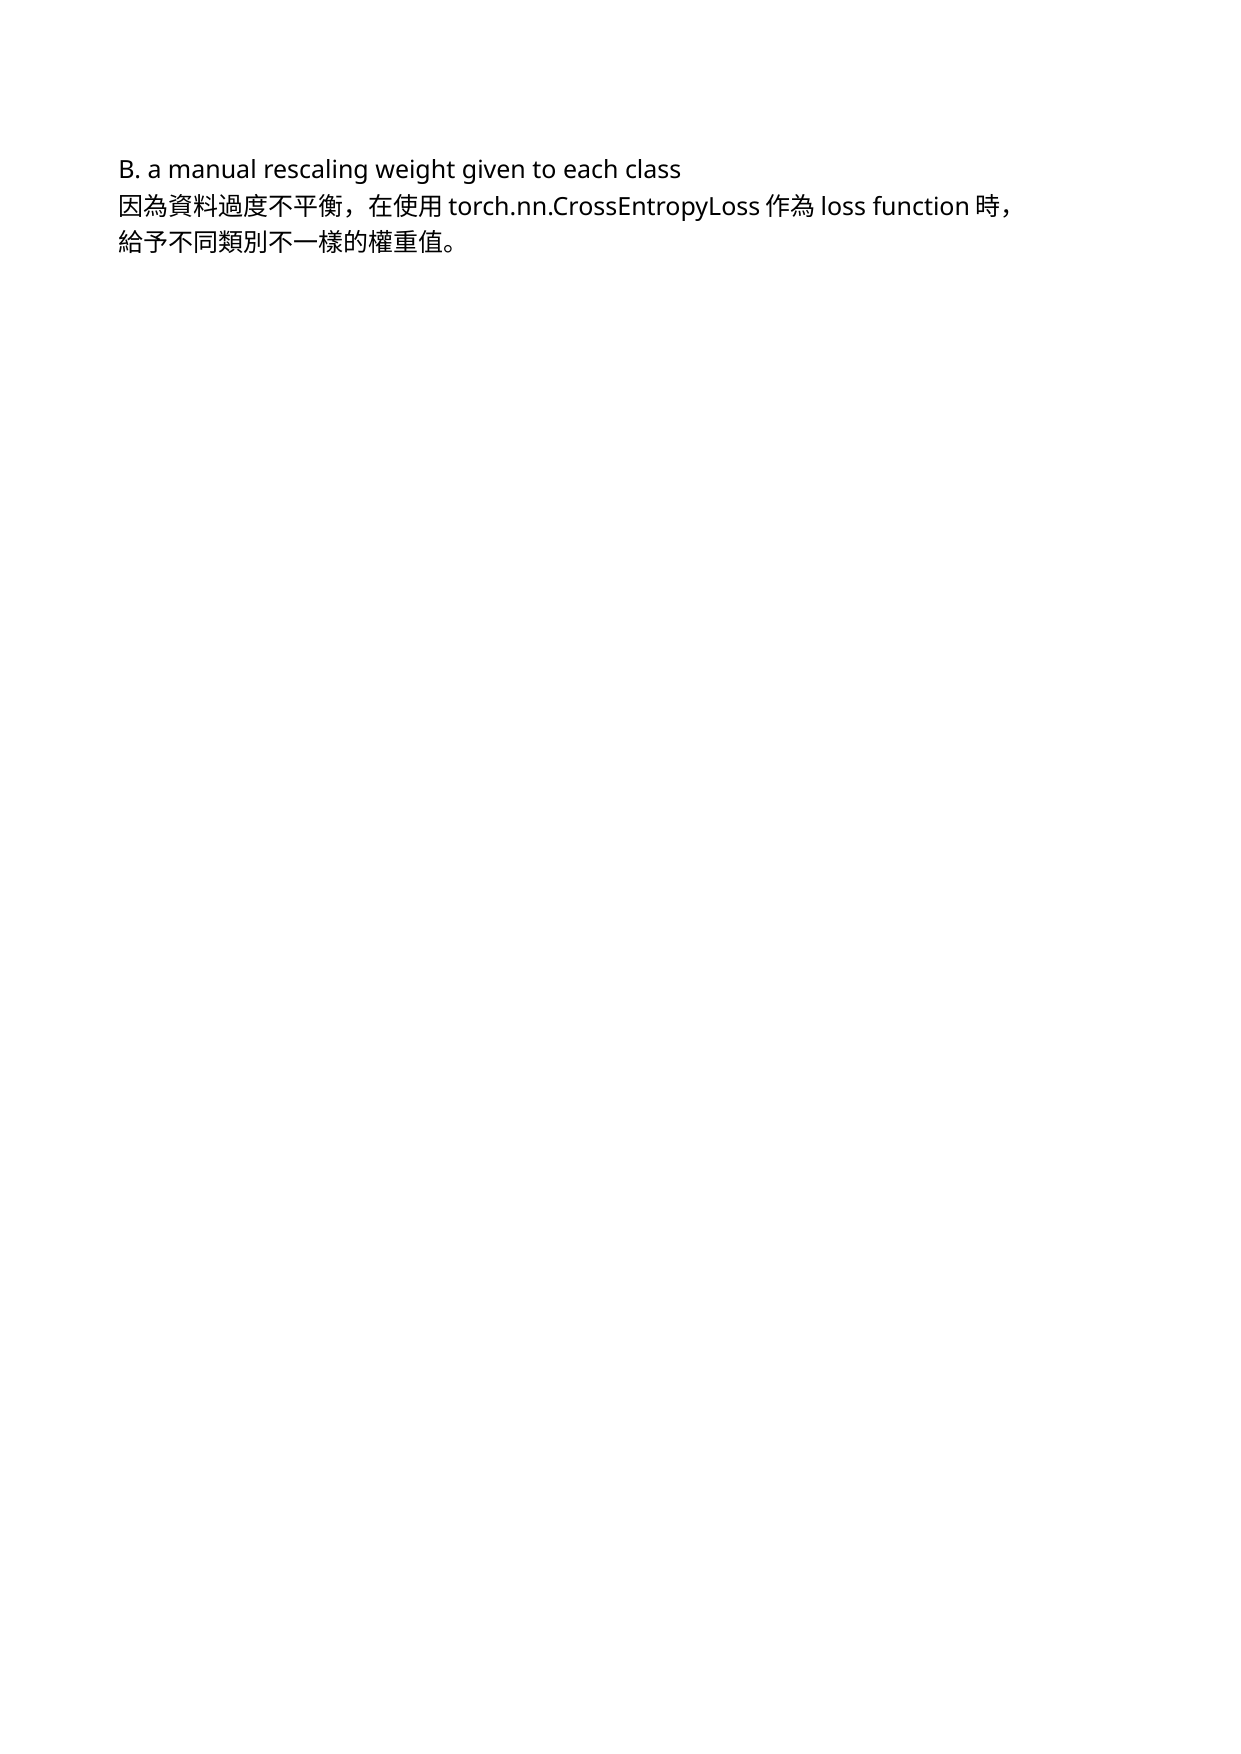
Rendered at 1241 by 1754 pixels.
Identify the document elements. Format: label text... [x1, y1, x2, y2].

text 因為資料過度不平衡，在使用torch.nn.CrossEntropyLoss作為loss function時， [118, 186, 1122, 222]
text B. a manual rescaling weight given to each class [118, 152, 1122, 186]
text 給予不同類別不一樣的權重值。 [118, 222, 1122, 259]
